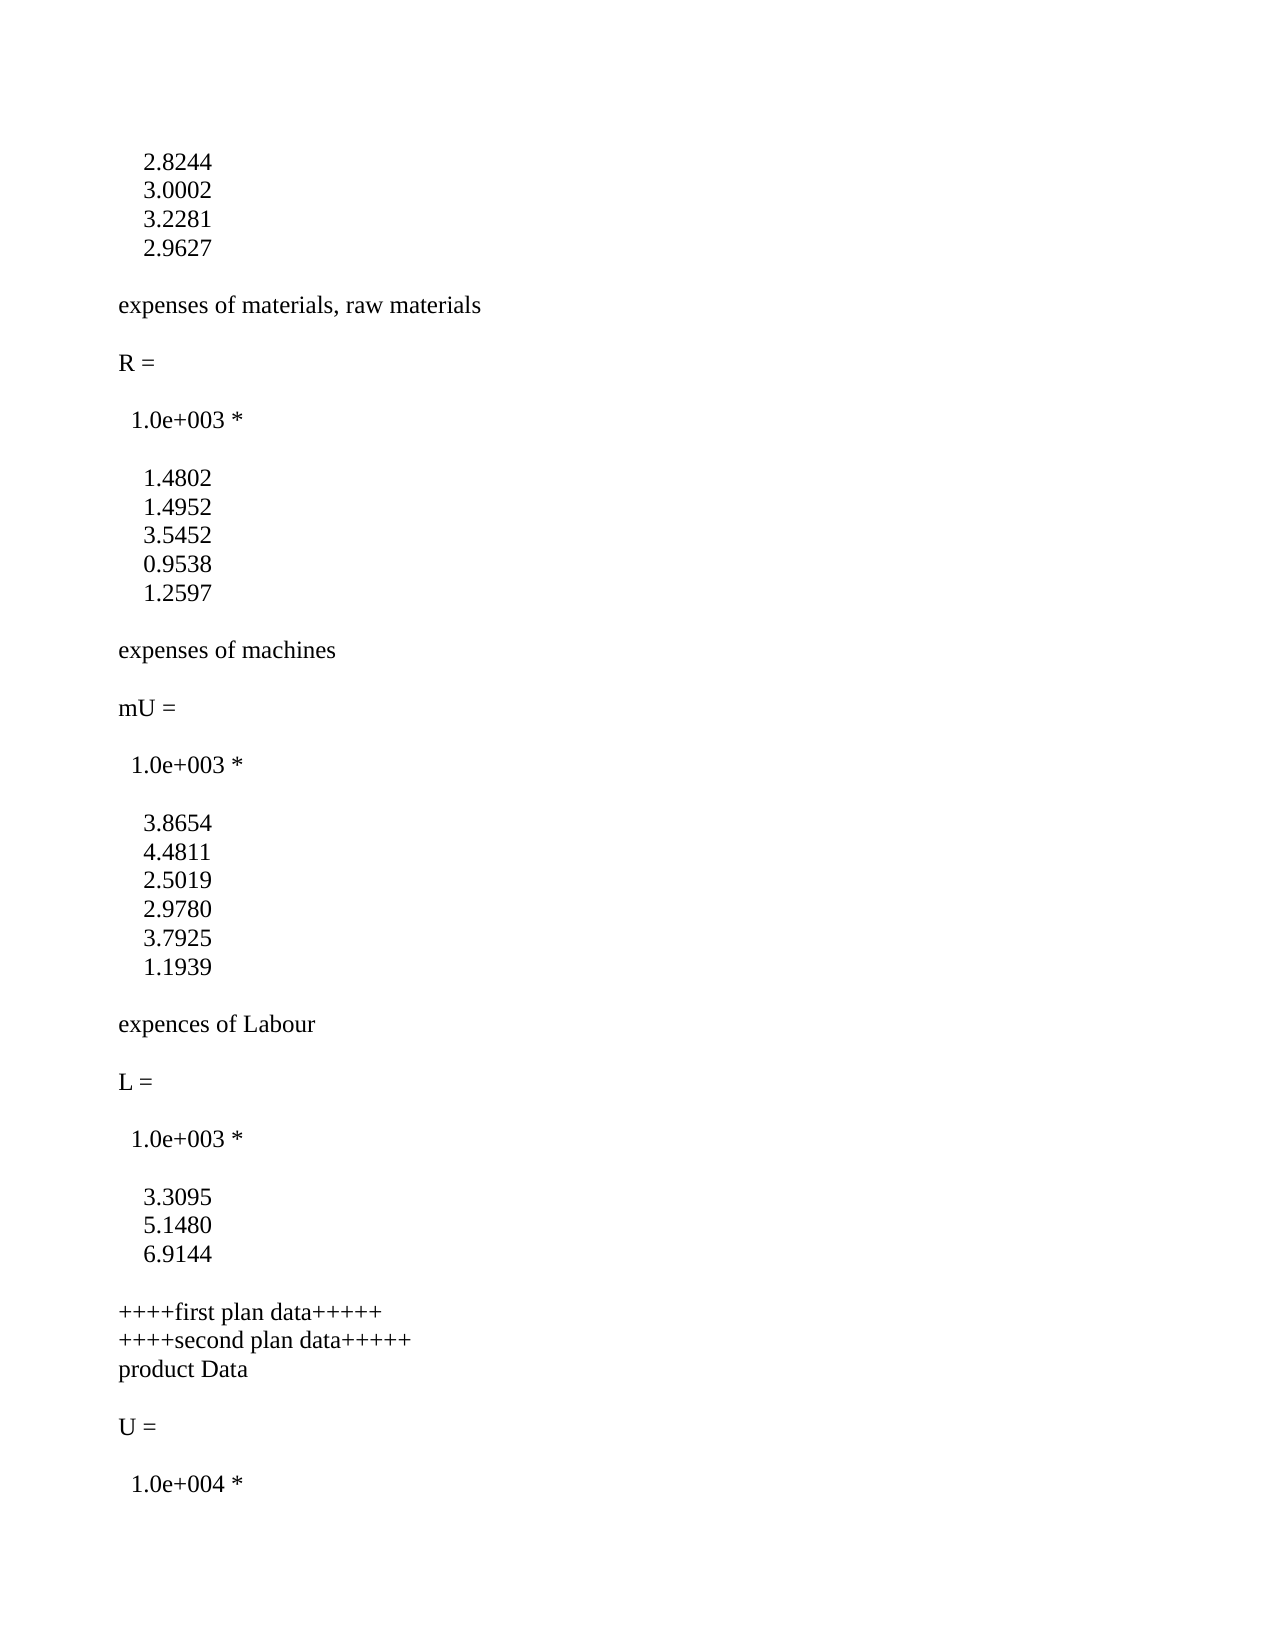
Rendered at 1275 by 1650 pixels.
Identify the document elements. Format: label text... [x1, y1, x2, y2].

text 1.1939 [118, 952, 1157, 981]
text 3.3095 [118, 1182, 1157, 1211]
text 3.5452 [118, 521, 1157, 549]
text 1.0e+003 * [118, 751, 1157, 779]
text 1.0e+003 * [118, 406, 1157, 434]
text 0.9538 [118, 549, 1157, 578]
text 2.9627 [118, 233, 1157, 262]
text 1.0e+004 * [118, 1469, 1157, 1498]
text 3.8654 [118, 808, 1157, 837]
text 2.5019 [118, 866, 1157, 894]
text expences of Labour [118, 1009, 1157, 1038]
text 1.4952 [118, 492, 1157, 521]
text expenses of materials, raw materials [118, 291, 1157, 319]
text R = [118, 348, 1157, 377]
text 1.2597 [118, 578, 1157, 607]
text L = [118, 1067, 1157, 1096]
text 3.7925 [118, 923, 1157, 952]
text U = [118, 1412, 1157, 1441]
text expenses of machines [118, 636, 1157, 664]
text 3.0002 [118, 176, 1157, 204]
text ++++first plan data+++++ [118, 1297, 1157, 1326]
text 6.9144 [118, 1239, 1157, 1268]
text 4.4811 [118, 837, 1157, 866]
text mU = [118, 693, 1157, 722]
text ++++second plan data+++++ [118, 1326, 1157, 1354]
text product Data [118, 1354, 1157, 1383]
text 5.1480 [118, 1211, 1157, 1239]
text 3.2281 [118, 204, 1157, 233]
text 1.4802 [118, 463, 1157, 492]
text 1.0e+003 * [118, 1124, 1157, 1153]
text 2.9780 [118, 894, 1157, 923]
text 2.8244 [118, 147, 1157, 176]
